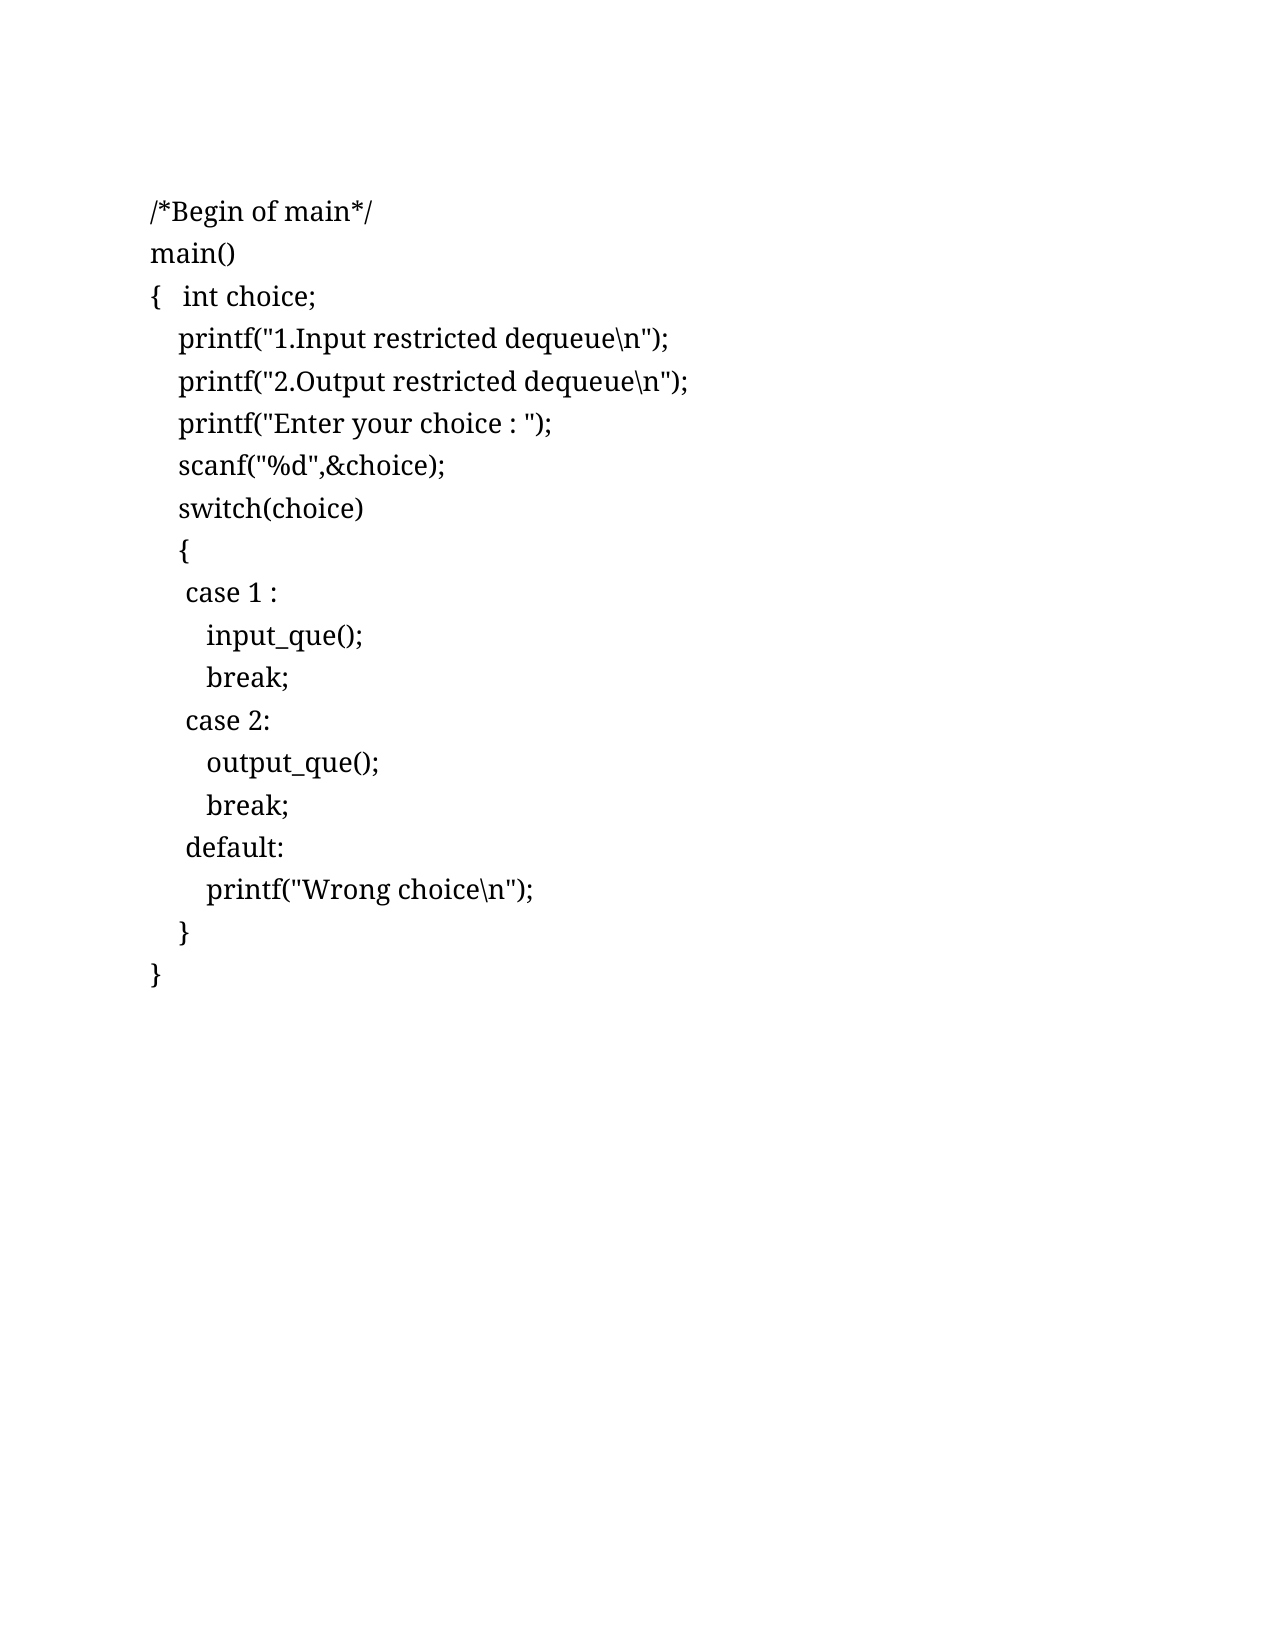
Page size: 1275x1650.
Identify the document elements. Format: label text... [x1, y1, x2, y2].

text switch(choice) [150, 489, 1125, 526]
text } [150, 956, 1125, 992]
text scanf("%d",&choice); [150, 447, 1125, 484]
text main() [150, 235, 1125, 272]
text printf("2.Output restricted dequeue\n"); [150, 362, 1125, 399]
text input_que(); [150, 616, 1125, 653]
text break; [150, 786, 1125, 823]
text printf("Wrong choice\n"); [150, 871, 1125, 908]
text printf("1.Input restricted dequeue\n"); [150, 319, 1125, 356]
text { [150, 532, 1125, 568]
text /*Begin of main*/ [150, 192, 1125, 229]
text case 1 : [150, 574, 1125, 611]
text printf("Enter your choice : "); [150, 404, 1125, 441]
text { int choice; [150, 277, 1125, 314]
text output_que(); [150, 743, 1125, 780]
text break; [150, 659, 1125, 696]
text } [150, 913, 1125, 950]
text case 2: [150, 701, 1125, 738]
text default: [150, 828, 1125, 865]
